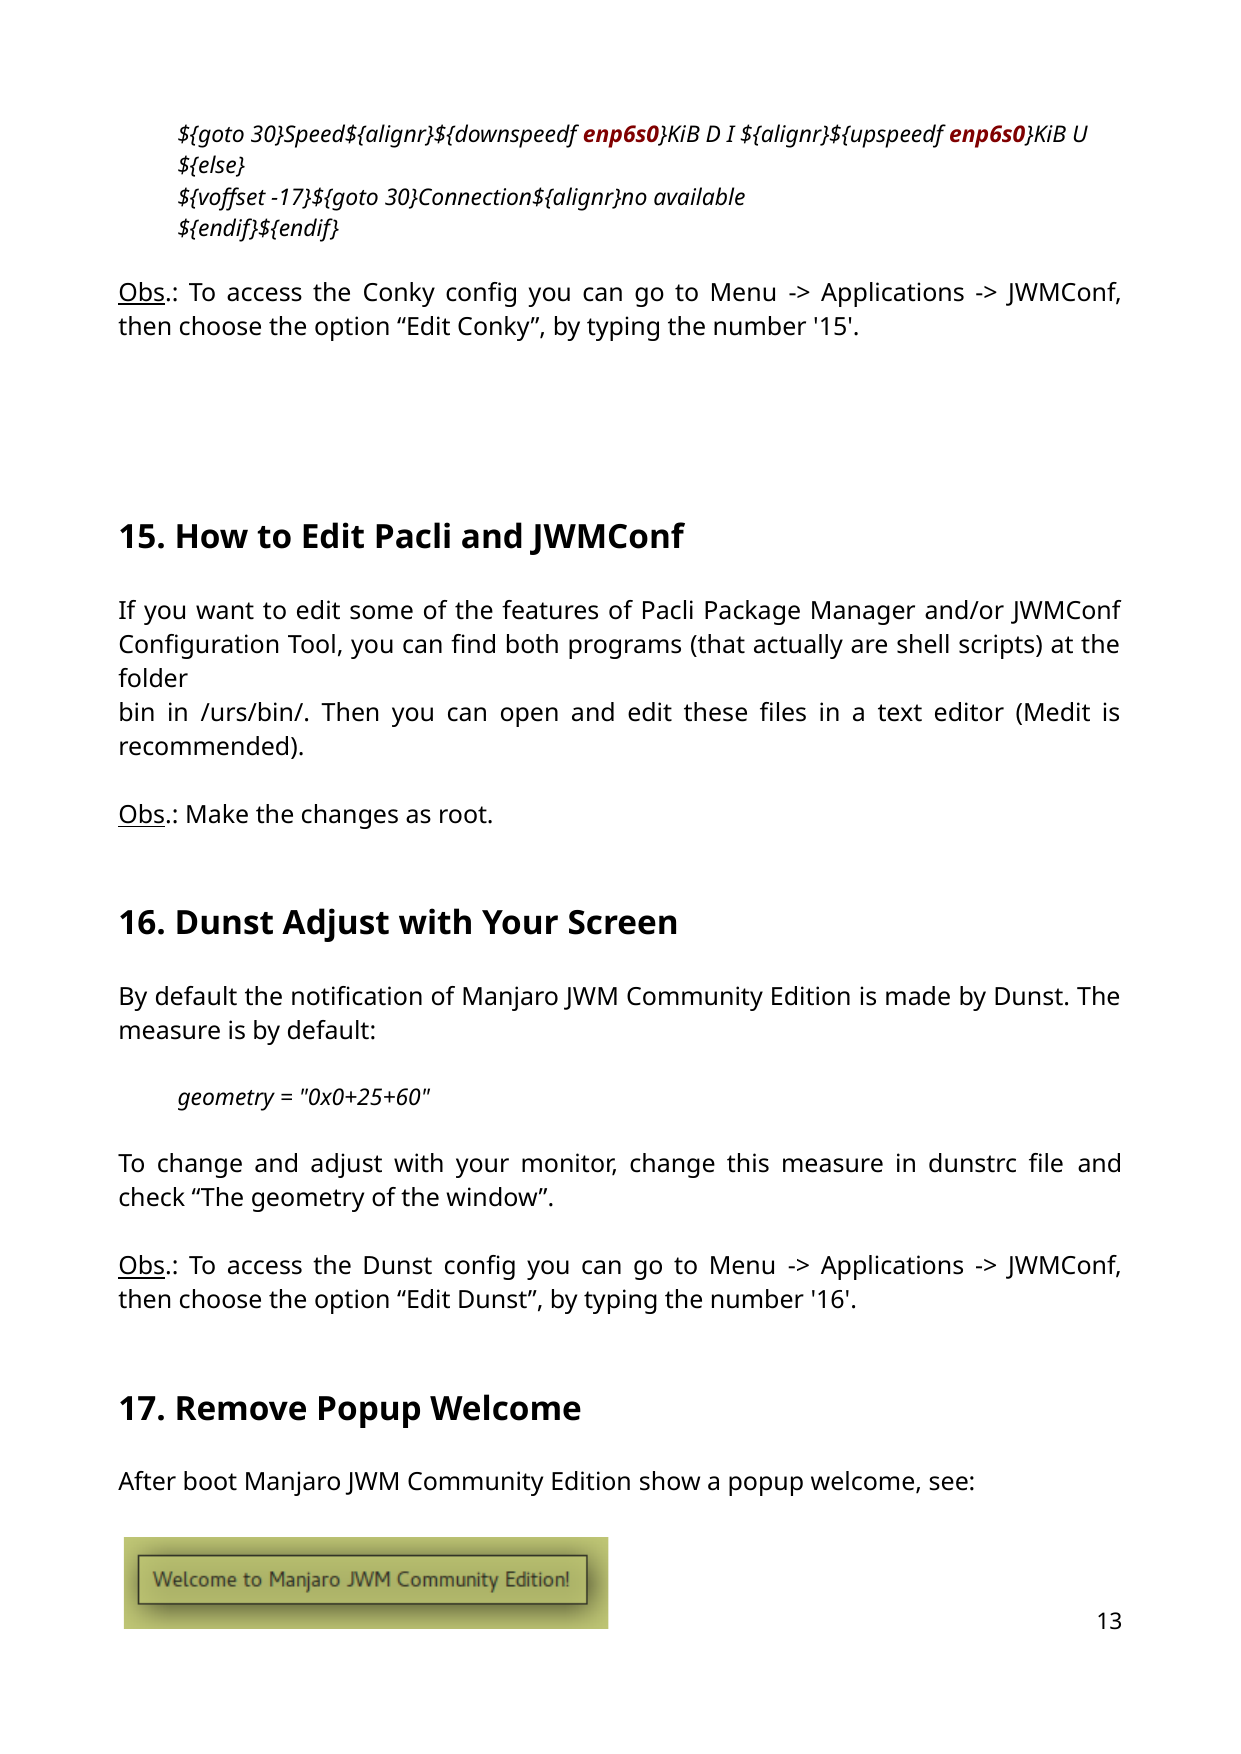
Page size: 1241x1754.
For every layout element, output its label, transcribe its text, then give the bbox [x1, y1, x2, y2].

text ${endif}${endif} [177, 212, 1122, 243]
table_header [118, 1532, 1122, 1575]
text geometry = "0x0+25+60" [177, 1081, 1122, 1112]
text ${goto 30}Speed${alignr}${downspeedf enp6s0}KiB D I ${alignr}${upspeedf enp6s0}KiB U [177, 118, 1122, 149]
text bin in /urs/bin/. Then you can open and edit these files in a text editor (Medit is recommended). [118, 694, 1122, 763]
subtitle 16. Dunst Adjust with Your Screen [118, 899, 1122, 944]
text If you want to edit some of the features of Pacli Package Manager and/or JWMConf Configuration Tool, you can find both programs (that actually are shell scripts) at the folder [118, 592, 1122, 694]
text Obs.: Make the changes as root. [118, 797, 1122, 831]
picture [123, 1537, 609, 1629]
subtitle 15. How to Edit Pacli and JWMConf [118, 513, 1122, 558]
subtitle 17. Remove Popup Welcome [118, 1384, 1122, 1430]
text ${voffset -17}${goto 30}Connection${alignr}no available [177, 181, 1122, 212]
text After boot Manjaro JWM Community Edition show a popup welcome, see: [118, 1464, 1122, 1498]
text To change and adjust with your monitor, change this measure in dunstrc file and check “The geometry of the window”. [118, 1146, 1122, 1214]
text Obs.: To access the Conky config you can go to Menu -> Applications -> JWMConf, then choose the option “Edit Conky”, by typing the number '15'. [118, 274, 1122, 342]
text By default the notification of Manjaro JWM Community Edition is made by Dunst. The measure is by default: [118, 978, 1122, 1046]
text ${else} [177, 149, 1122, 181]
text Obs.: To access the Dunst config you can go to Menu -> Applications -> JWMConf, then choose the option “Edit Dunst”, by typing the number '16'. [118, 1248, 1122, 1316]
